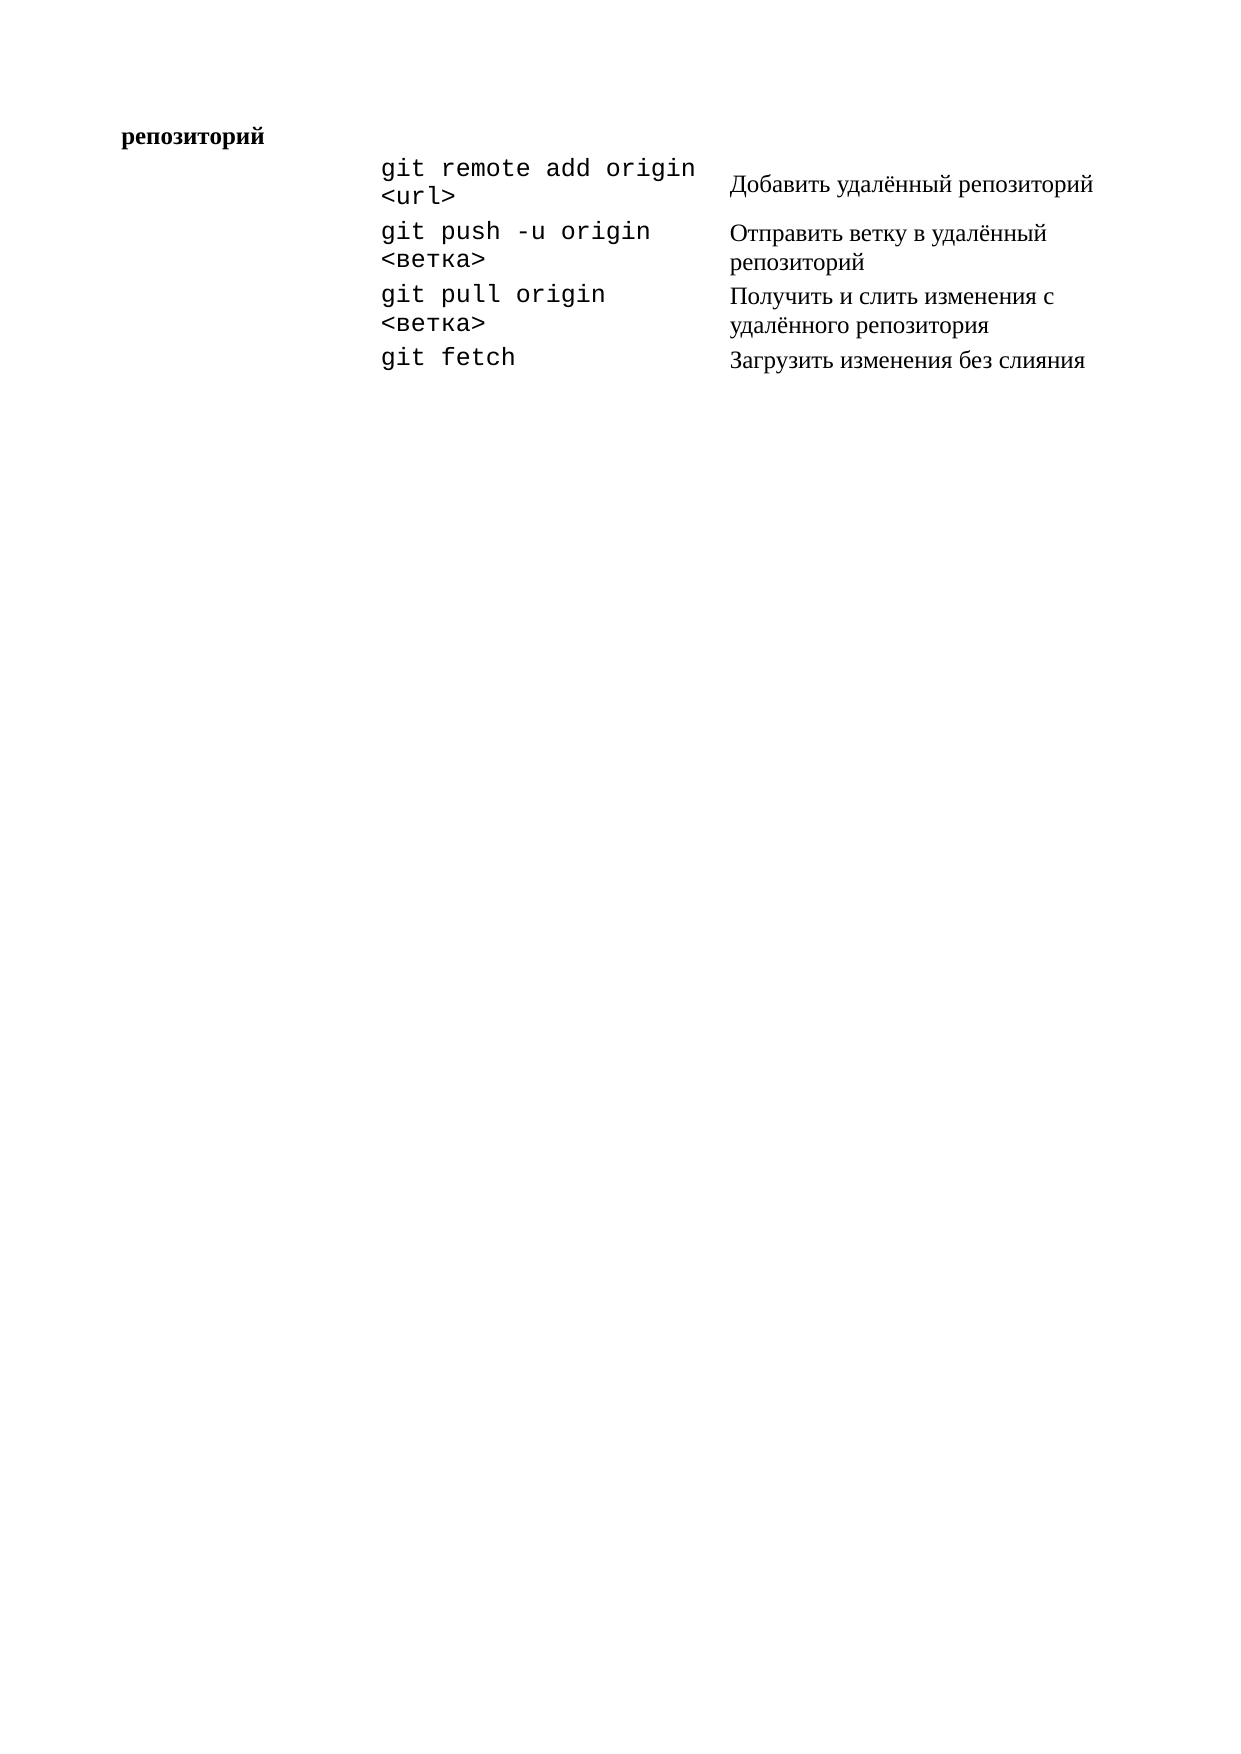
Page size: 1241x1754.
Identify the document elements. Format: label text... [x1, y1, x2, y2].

table_cell Получить и слить изменения с удалённого репозитория [727, 279, 1122, 342]
table_cell Добавить удалённый репозиторий [727, 153, 1122, 215]
table_cell git remote add origin <url> [378, 153, 727, 215]
table_cell git fetch [378, 342, 727, 376]
table_cell git pull origin <ветка> [378, 279, 727, 342]
table_cell [727, 118, 1122, 153]
table_cell [378, 118, 727, 153]
table_cell [118, 215, 378, 278]
table_cell репозиторий [118, 118, 378, 153]
table_cell Отправить ветку в удалённый репозиторий [727, 215, 1122, 278]
table_cell [118, 342, 378, 376]
table_cell git push -u origin <ветка> [378, 215, 727, 278]
table_cell [118, 153, 378, 215]
table_cell Загрузить изменения без слияния [727, 342, 1122, 376]
table_cell [118, 279, 378, 342]
